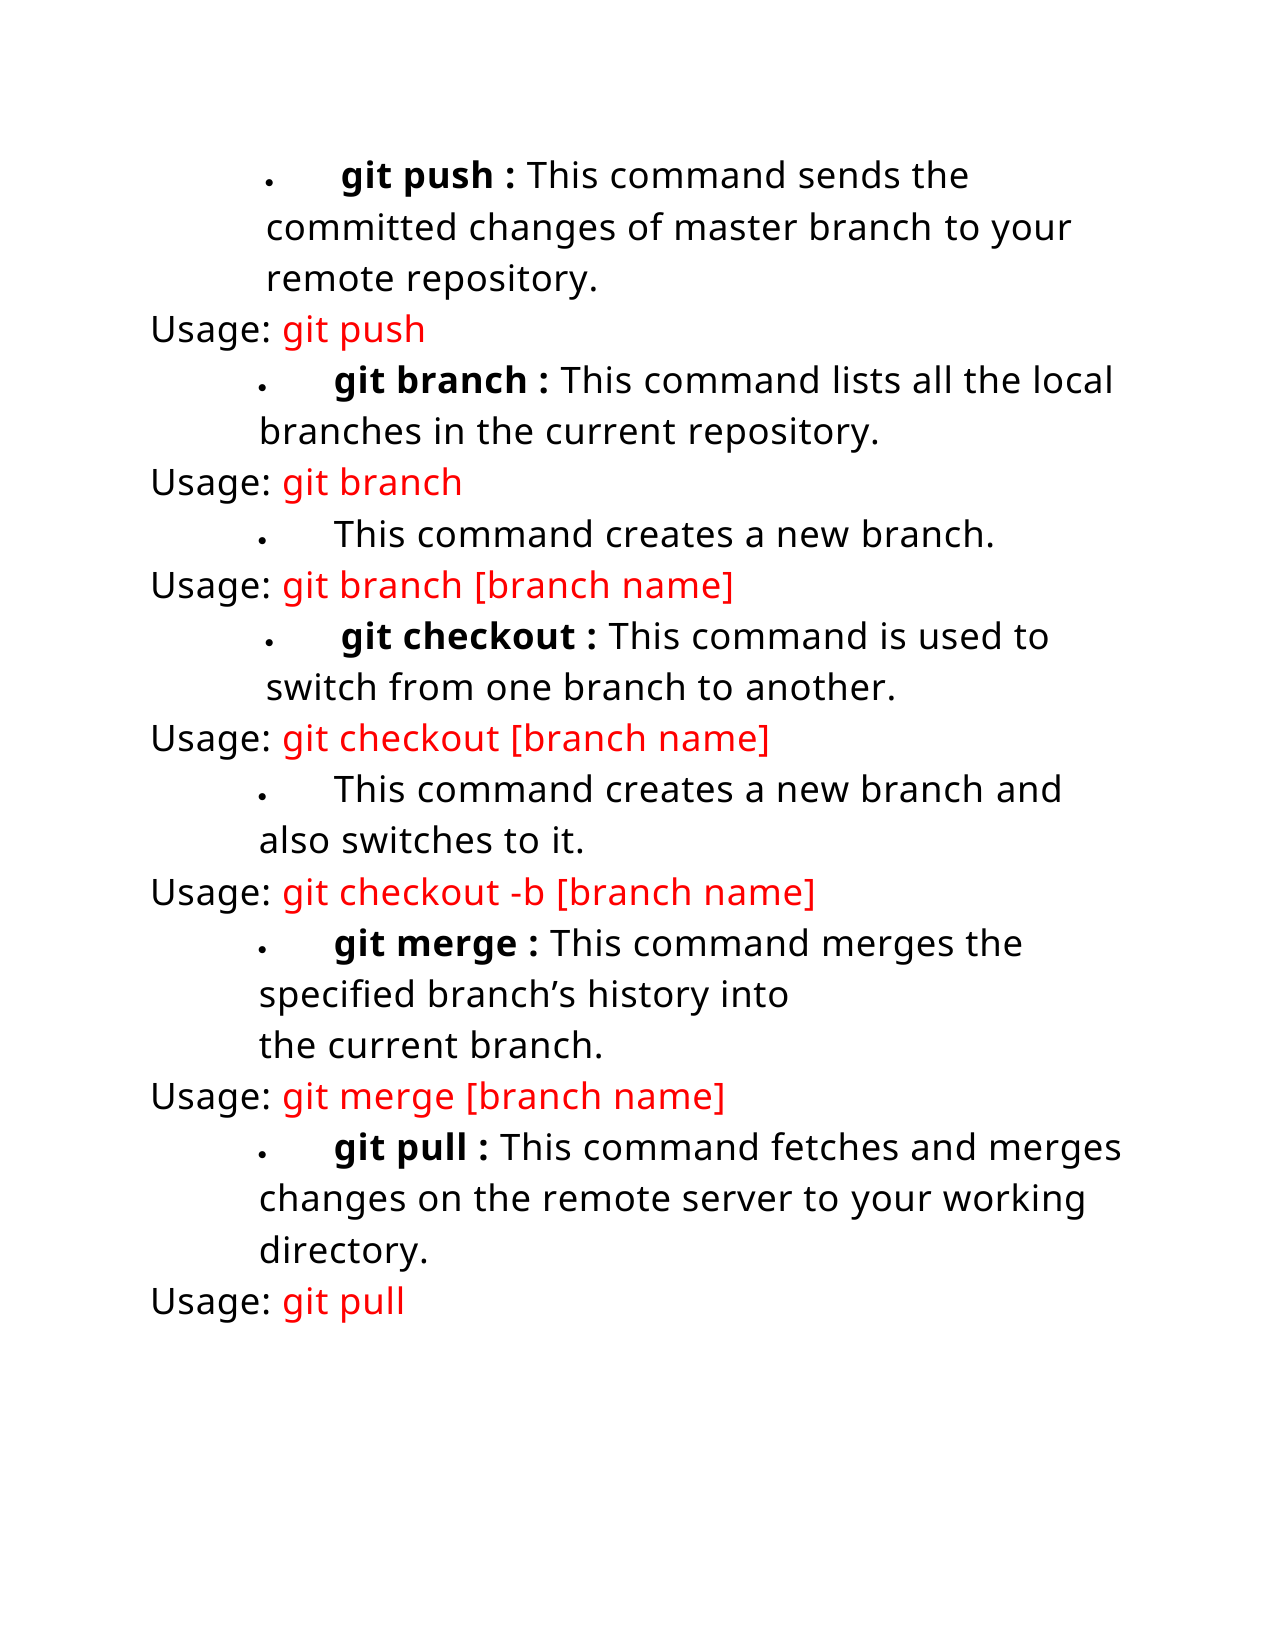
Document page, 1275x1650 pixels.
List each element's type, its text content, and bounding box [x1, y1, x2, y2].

text Usage: git pull [150, 1275, 1125, 1326]
list This command creates a new branch and also switches to it.​ [259, 764, 1125, 866]
list git pull : This command fetches and merges changes on the remote server to your working directory.​ [259, 1122, 1125, 1275]
text Usage: git merge [branch name] ​ [150, 1071, 1125, 1122]
list git branch : This command lists all the local branches in the current repository.​ [259, 354, 1125, 457]
text Usage: git checkout -b [branch name] [150, 866, 1125, 917]
list git push : This command sends the committed changes of master branch to your remote repository.​ [266, 150, 1125, 303]
text Usage: git branch ​ [150, 457, 1125, 508]
text Usage: git push [150, 303, 1125, 354]
text Usage: git branch [branch name] ​ [150, 559, 1125, 610]
list This command creates a new branch.​ [259, 508, 1125, 559]
text Usage: git checkout [branch name] ​ [150, 713, 1125, 764]
list git checkout : This command is used to switch from one branch to another.​ [266, 610, 1125, 713]
list git merge : This command merges the specified branch’s history into the current branch.​ [259, 917, 1125, 1071]
